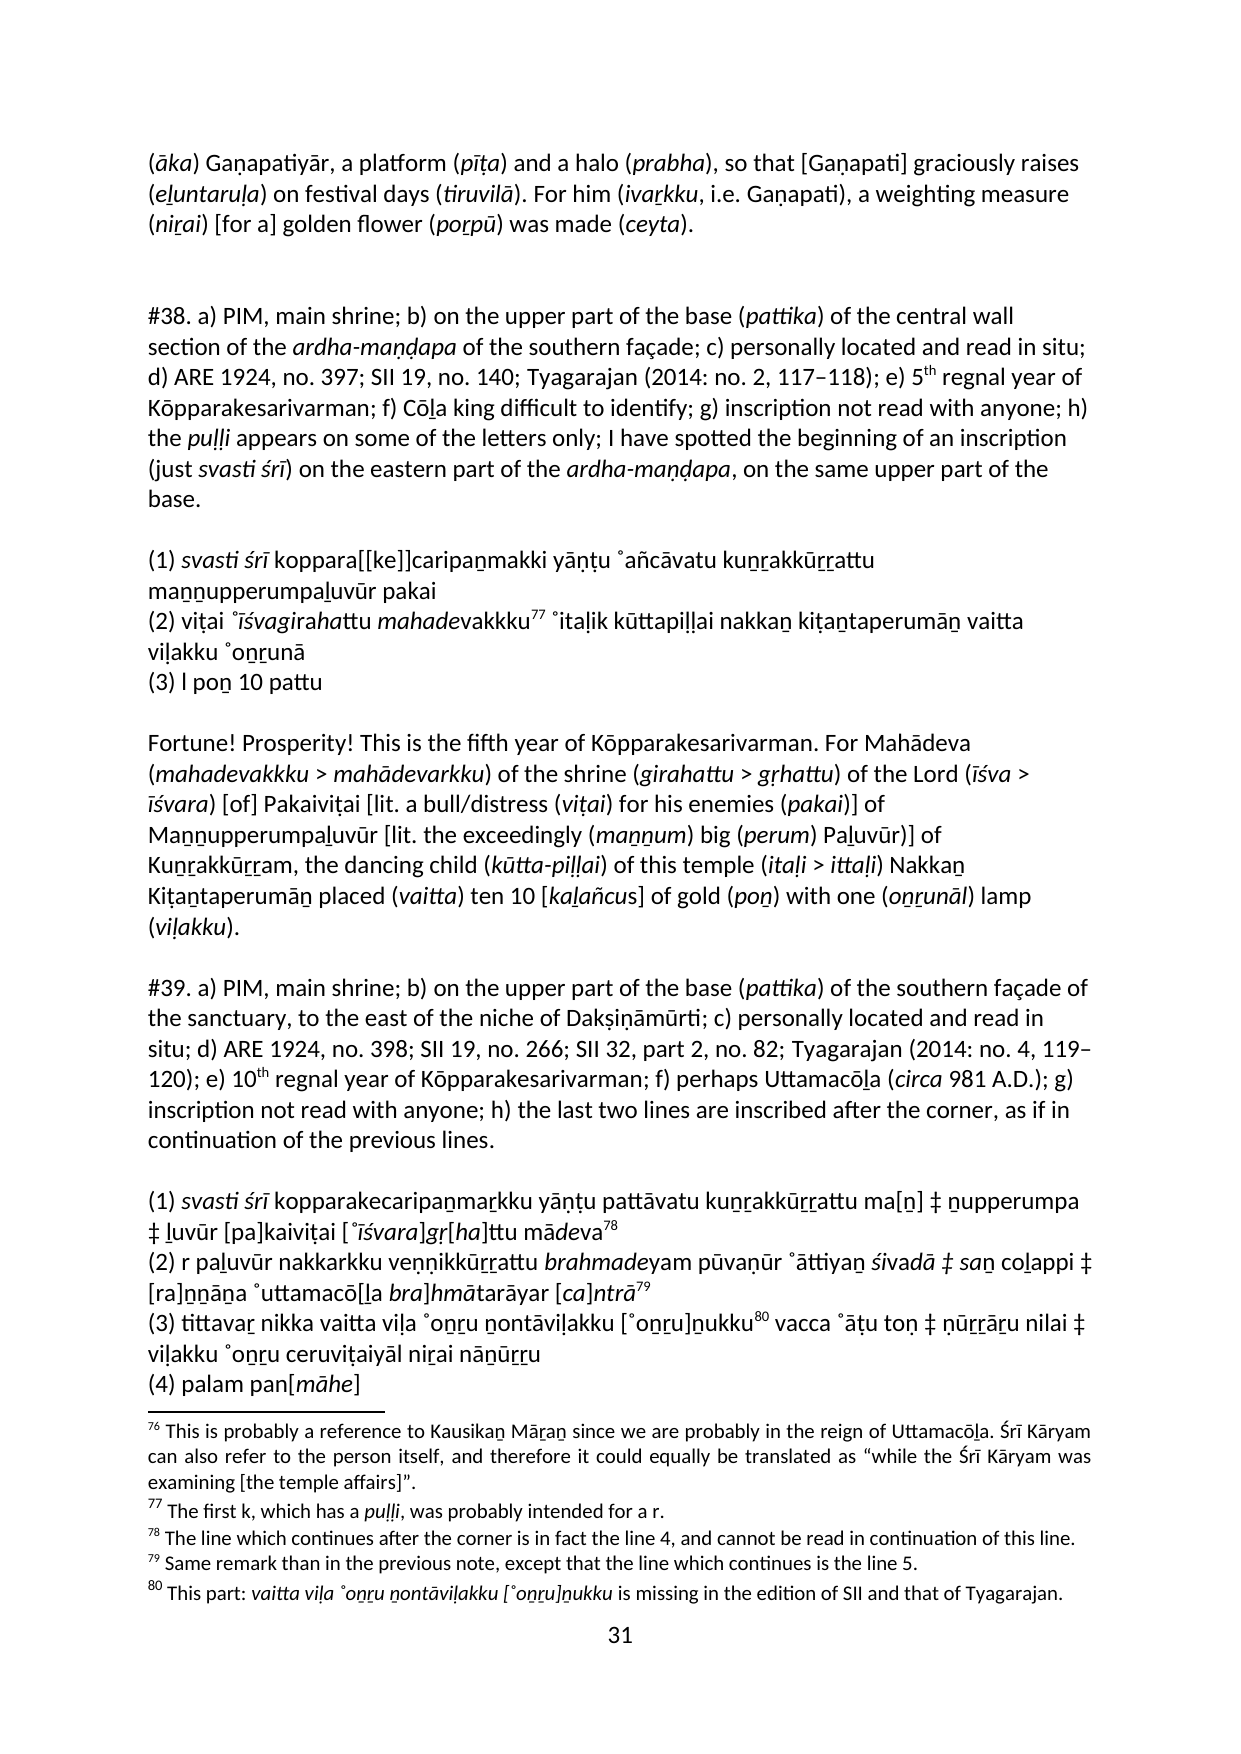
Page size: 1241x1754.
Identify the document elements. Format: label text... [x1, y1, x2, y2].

text This is probably a reference to Kausikaṉ Māṟaṉ since we are probably in the reign of Uttamacōḻa. Śrī Kāryam can also refer to the person itself, and therefore it could equally be translated as “while the Śrī Kāryam was examining [the temple affairs]”. [148, 1418, 1093, 1494]
text (3) tittavaṟ nikka vaitta viḷa ˚oṉṟu ṉontāviḷakku [˚oṉṟu]ṉukku vacca ˚āṭu toṇ ‡ ṇūṟṟāṟu nilai ‡ viḷakku ˚oṉṟu ceruviṭaiyāl niṟai nāṉūṟṟu [148, 1307, 1093, 1368]
text (2) r paḻuvūr nakkarkku veṇṇikkūṟṟattu brahmadeyam pūvaṇūr ˚āttiyaṉ śivadā ‡ saṉ coḻappi ‡ [ra]ṉṉāṉa ˚uttamacō[ḻa bra]hmātarāyar [ca]ntrā [148, 1246, 1093, 1307]
text Fortune! Prosperity! This is the fifth year of Kōpparakesarivarman. For Mahādeva (mahadevakkku > mahādevarkku) of the shrine (girahattu > gṛhattu) of the Lord (īśva > īśvara) [of] Pakaiviṭai [lit. a bull/distress (viṭai) for his enemies (pakai)] of Maṉṉupperumpaḻuvūr [lit. the exceedingly (maṉṉum) big (perum) Paḻuvūr)] of Kuṉṟakkūṟṟam, the dancing child (kūtta-piḷḷai) of this temple (itaḷi > ittaḷi) Nakkaṉ Kiṭaṉtaperumāṉ placed (vaitta) ten 10 [kaḻañcus] of gold (poṉ) with one (oṉṟunāl) lamp (viḷakku). [148, 727, 1093, 941]
text (2) viṭai ˚īśvagirahattu mahadevakkku ˚itaḷik kūttapiḷḷai nakkaṉ kiṭaṉtaperumāṉ vaitta viḷakku ˚oṉṟunā [148, 605, 1093, 666]
text (1) svasti śrī koppara[[ke]]caripaṉmakki yāṇṭu ˚añcāvatu kuṉṟakkūṟṟattu maṉṉupperumpaḻuvūr pakai [148, 544, 1093, 605]
text This part: vaitta viḷa ˚oṉṟu ṉontāviḷakku [˚oṉṟu]ṉukku is missing in the edition of SII and that of Tyagarajan. [148, 1576, 1093, 1606]
text (3) l poṉ 10 pattu [148, 666, 1093, 697]
text The line which continues after the corner is in fact the line 4, and cannot be read in continuation of this line. [148, 1525, 1093, 1550]
text (1) svasti śrī kopparakecaripaṉmaṟkku yāṇṭu pattāvatu kuṉṟakkūṟṟattu ma[ṉ] ‡ ṉupperumpa ‡ ḻuvūr [pa]kaiviṭai [˚īśvara]gṛ[ha]ttu mādeva [148, 1185, 1093, 1246]
text Same remark than in the previous note, except that the line which continues is the line 5. [148, 1550, 1093, 1576]
text (āka) Gaṇapatiyār, a platform (pīṭa) and a halo (prabha), so that [Gaṇapati] graciously raises (eḻuntaruḷa) on festival days (tiruvilā). For him (ivaṟkku, i.e. Gaṇapati), a weighting measure (niṟai) [for a] golden flower (poṟpū) was made (ceyta). [148, 148, 1093, 239]
text #39. a) PIM, main shrine; b) on the upper part of the base (pattika) of the southern façade of the sanctuary, to the east of the niche of Dakṣiṇāmūrti; c) personally located and read in situ; d) ARE 1924, no. 398; SII 19, no. 266; SII 32, part 2, no. 82; Tyagarajan (2014: no. 4, 119–120); e) 10th regnal year of Kōpparakesarivarman; f) perhaps Uttamacōḻa (circa 981 A.D.); g) inscription not read with anyone; h) the last two lines are inscribed after the corner, as if in continuation of the previous lines. [148, 972, 1093, 1155]
text (4) palam pan[māhe] [148, 1368, 1093, 1399]
text #38. a) PIM, main shrine; b) on the upper part of the base (pattika) of the central wall section of the ardha-maṇḍapa of the southern façade; c) personally located and read in situ; d) ARE 1924, no. 397; SII 19, no. 140; Tyagarajan (2014: no. 2, 117–118); e) 5th regnal year of Kōpparakesarivarman; f) Cōḻa king difficult to identify; g) inscription not read with anyone; h) the puḷḷi appears on some of the letters only; I have spotted the beginning of an inscription (just svasti śrī) on the eastern part of the ardha-maṇḍapa, on the same upper part of the base. [148, 300, 1093, 514]
text The first k, which has a puḷḷi, was probably intended for a r. [148, 1494, 1093, 1525]
